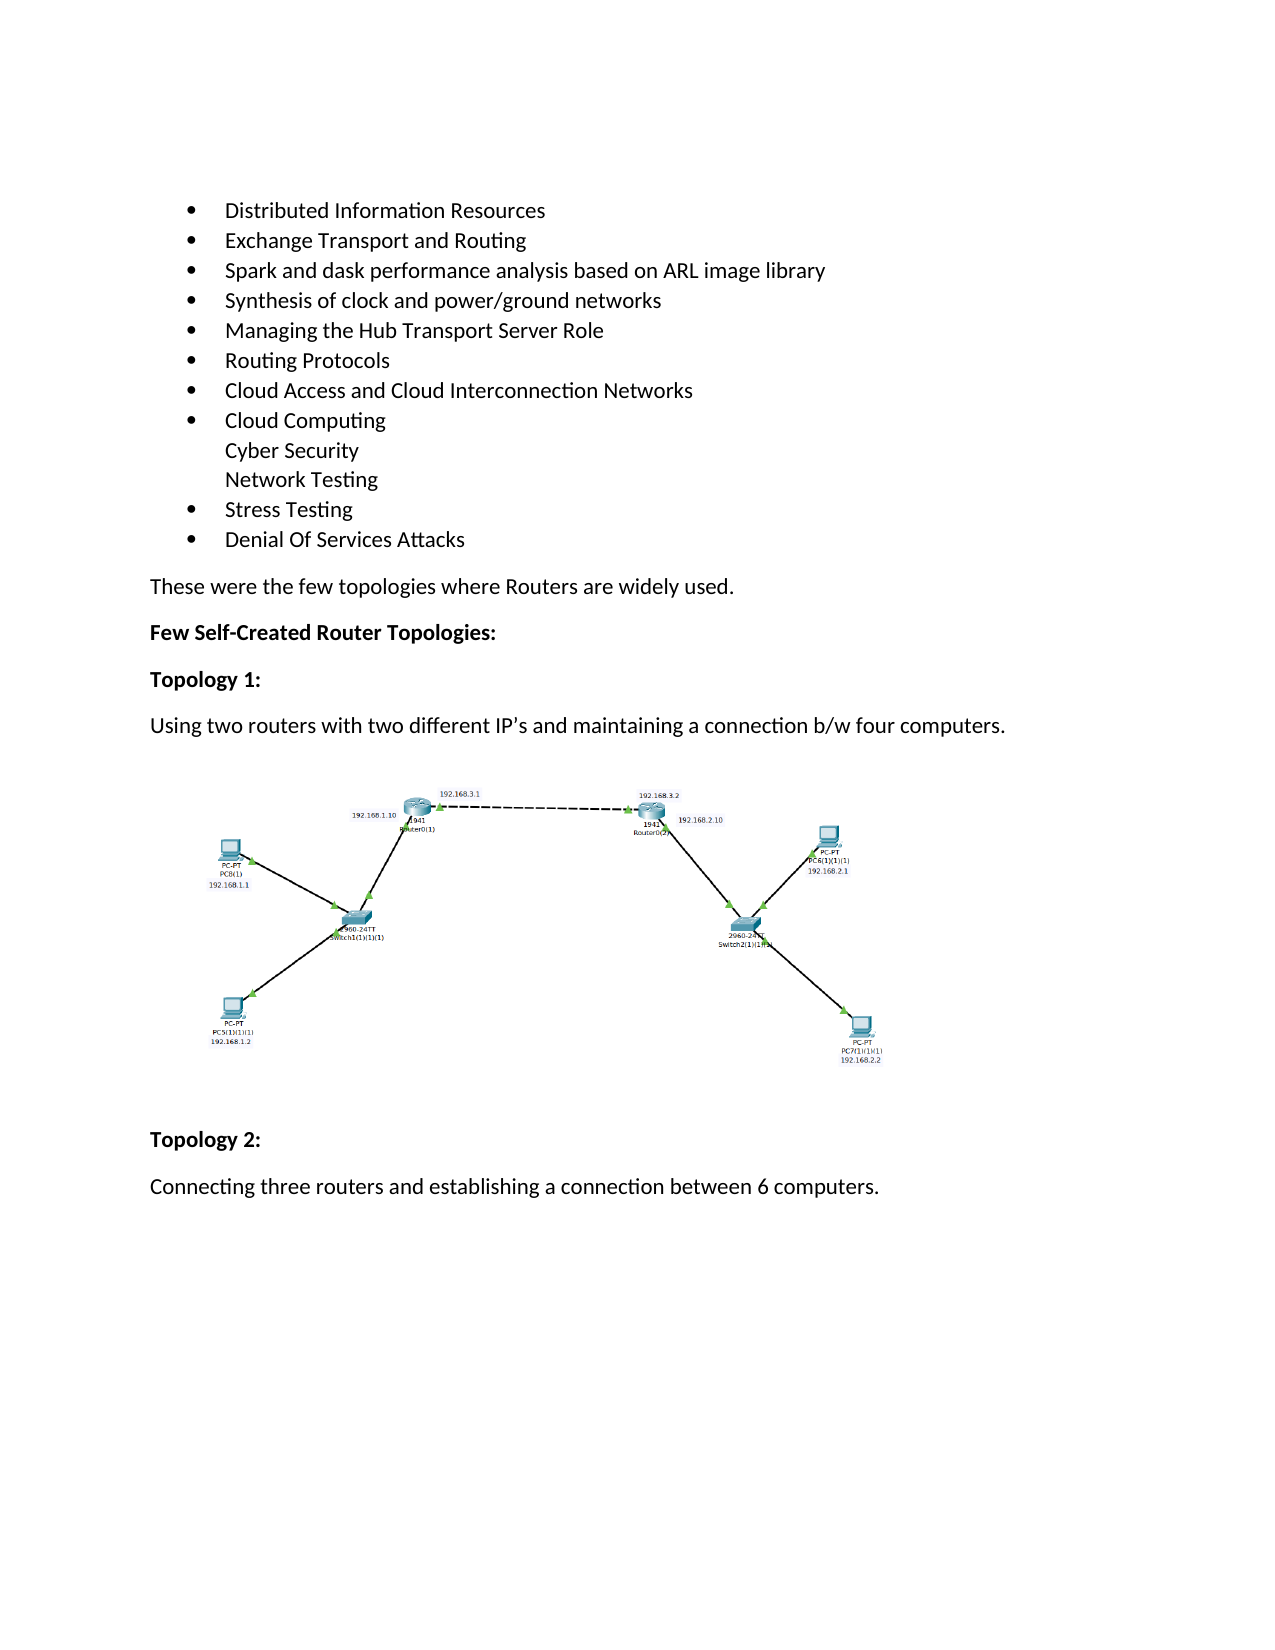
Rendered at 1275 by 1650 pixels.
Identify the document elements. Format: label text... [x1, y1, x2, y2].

list Cloud Computing Cyber Security Network Testing [187, 406, 1125, 494]
text These were the few topologies where Routers are widely used. [150, 572, 1125, 600]
list Distributed Information Resources [187, 197, 1125, 224]
text Few Self-Created Router Topologies: [150, 618, 1125, 647]
text Topology 2: [150, 1125, 1125, 1153]
text Using two routers with two different IP’s and maintaining a connection b/w four computers. [150, 712, 1125, 740]
list Cloud Access and Cloud Interconnection Networks [187, 376, 1125, 404]
picture [150, 758, 901, 1107]
list Spark and dask performance analysis based on ARL image library [187, 256, 1125, 284]
list Synthesis of clock and power/ground networks [187, 286, 1125, 314]
list Routing Protocols [187, 346, 1125, 374]
list Exchange Transport and Routing [187, 226, 1125, 254]
text Connecting three routers and establishing a connection between 6 computers. [150, 1172, 1125, 1200]
list Denial Of Services Attacks [187, 525, 1125, 553]
list Managing the Hub Transport Server Role [187, 316, 1125, 344]
list Stress Testing [187, 496, 1125, 523]
text Topology 1: [150, 665, 1125, 693]
